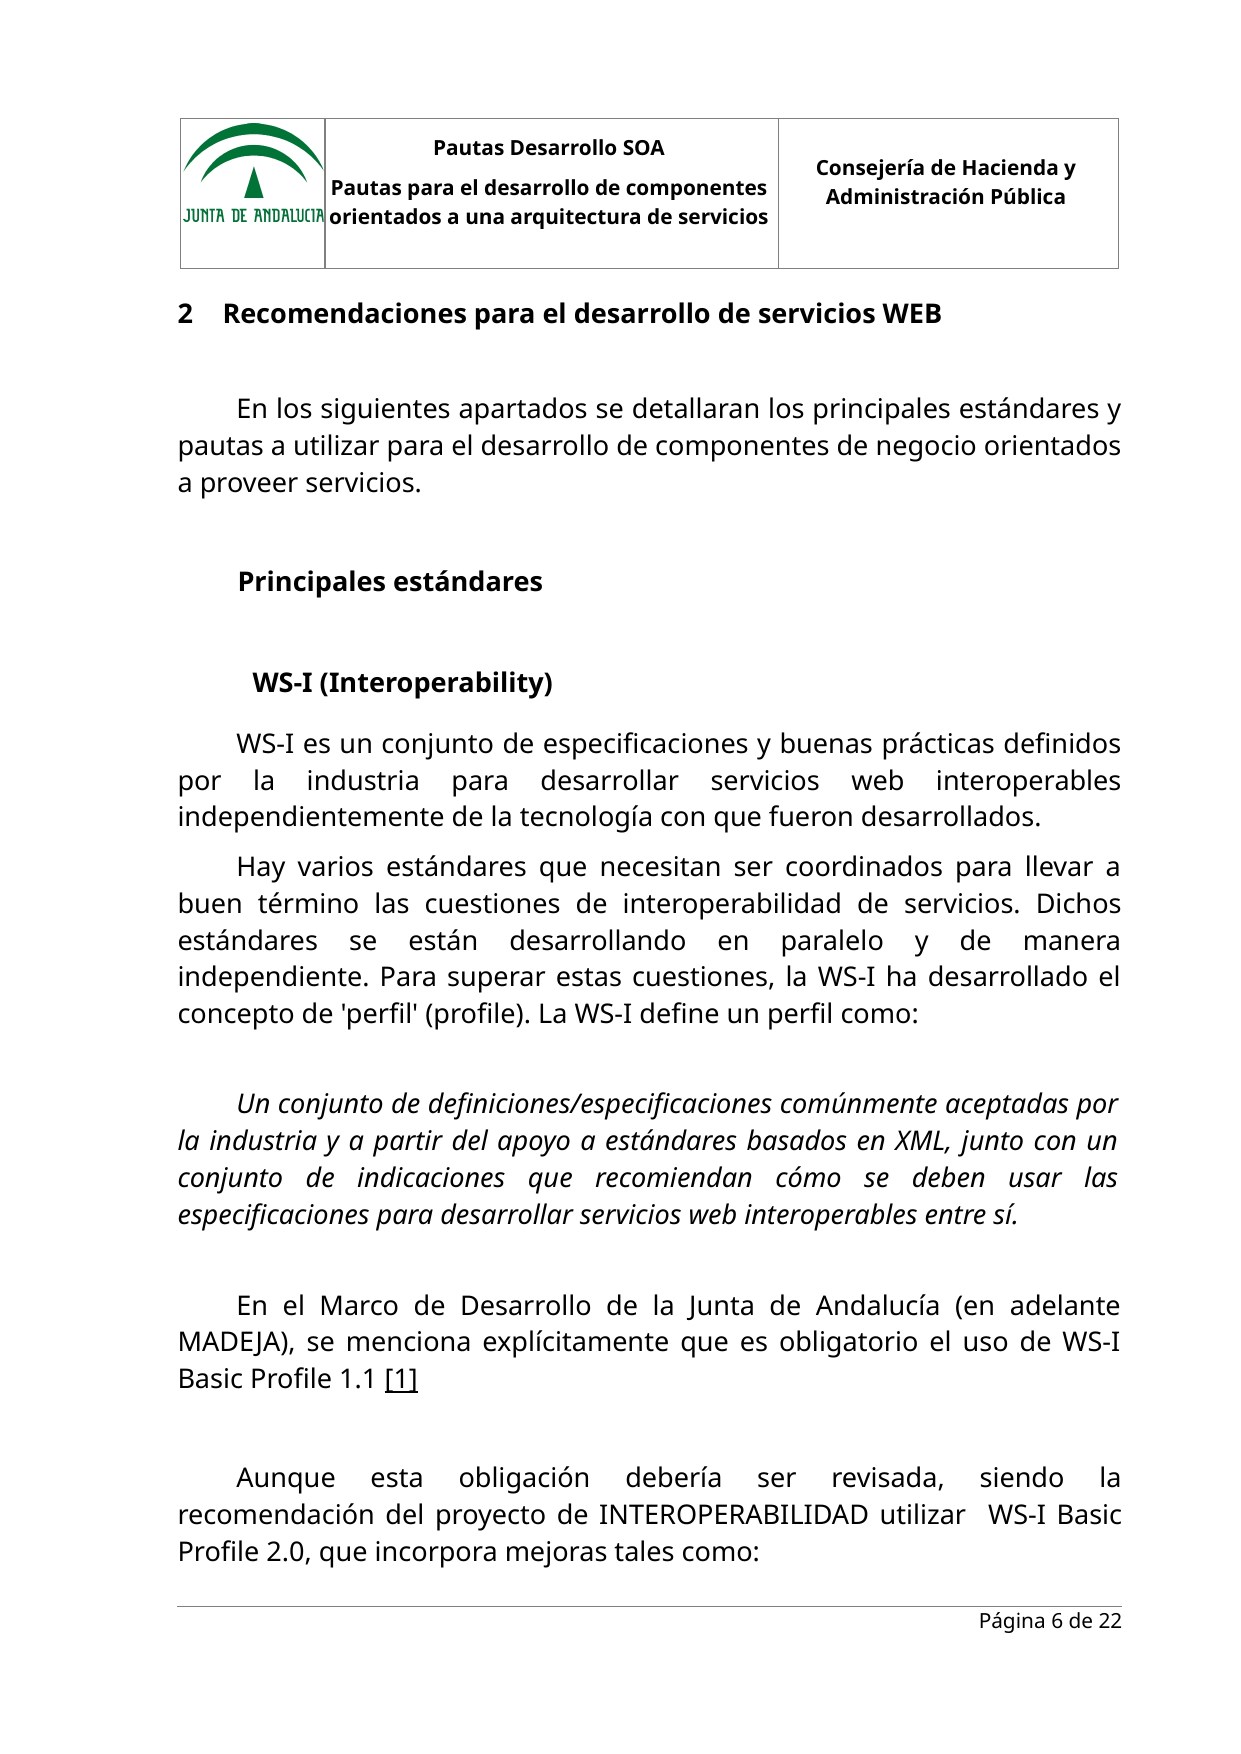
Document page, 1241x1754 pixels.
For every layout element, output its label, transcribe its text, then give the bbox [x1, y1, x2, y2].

text Un conjunto de definiciones/especificaciones comúnmente aceptadas por la industria y a partir del apoyo a estándares basados en XML, junto con un conjunto de indicaciones que recomiendan cómo se deben usar las especificaciones para desarrollar servicios web interoperables entre sí. [177, 1085, 1122, 1232]
subtitle Recomendaciones para el desarrollo de servicios WEB [177, 294, 1122, 331]
picture [183, 123, 324, 222]
text En los siguientes apartados se detallaran los principales estándares y pautas a utilizar para el desarrollo de componentes de negocio orientados a proveer servicios. [177, 389, 1122, 500]
text Hay varios estándares que necesitan ser coordinados para llevar a buen término las cuestiones de interoperabilidad de servicios. Dichos estándares se están desarrollando en paralelo y de manera independiente. Para superar estas cuestiones, la WS-I ha desarrollado el concepto de 'perfil' (profile). La WS-I define un perfil como: [177, 847, 1122, 1032]
text En el Marco de Desarrollo de la Junta de Andalucía (en adelante MADEJA), se menciona explícitamente que es obligatorio el uso de WS-I Basic Profile 1.1 [1] [177, 1286, 1122, 1397]
text Aunque esta obligación debería ser revisada, siendo la recomendación del proyecto de INTEROPERABILIDAD utilizar WS-I Basic Profile 2.0, que incorpora mejoras tales como: [177, 1458, 1122, 1569]
subtitle Principales estándares [177, 562, 1122, 599]
text WS-I es un conjunto de especificaciones y buenas prácticas definidos por la industria para desarrollar servicios web interoperables independientemente de la tecnología con que fueron desarrollados. [177, 724, 1122, 835]
subtitle WS-I (Interoperability) [102, 663, 1122, 700]
